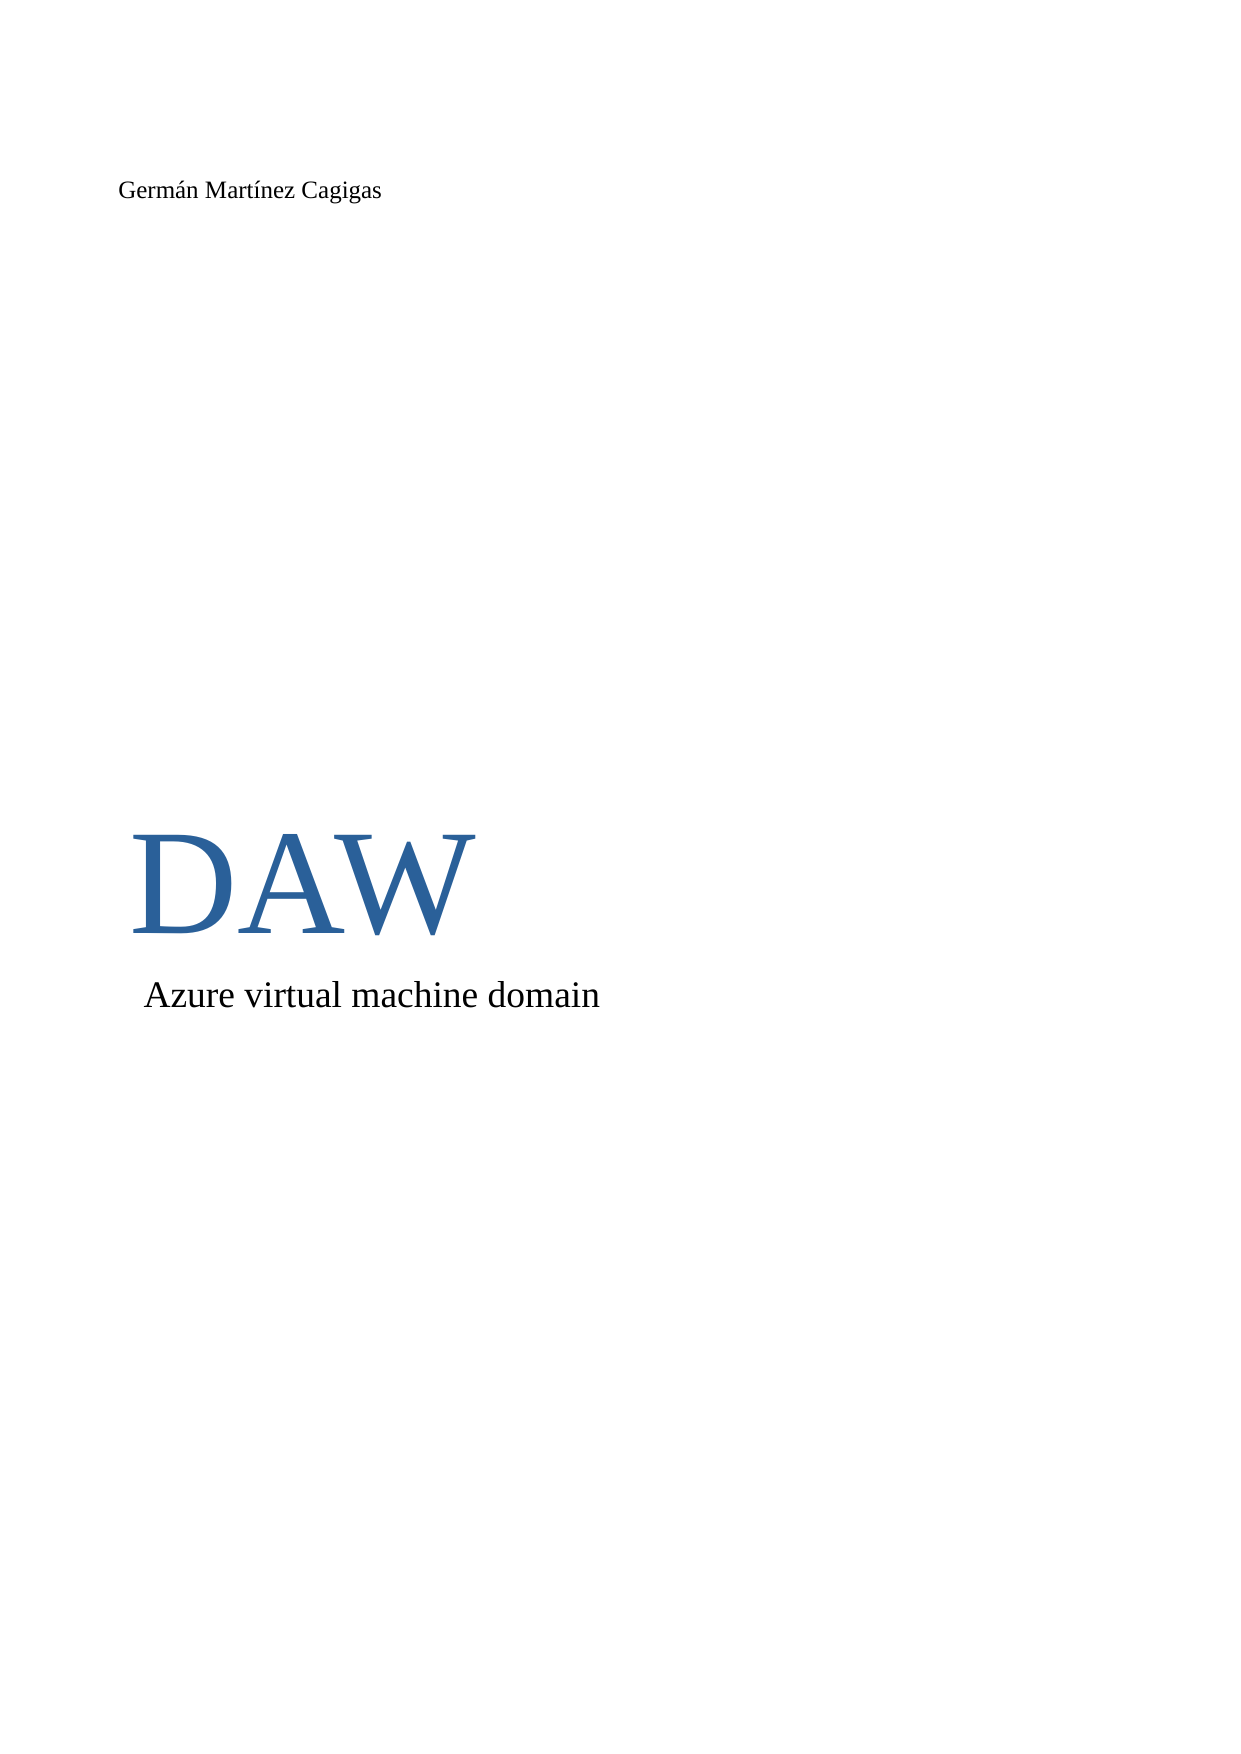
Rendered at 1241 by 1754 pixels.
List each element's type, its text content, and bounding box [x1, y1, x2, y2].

text Germán Martínez Cagigas [118, 176, 1122, 204]
